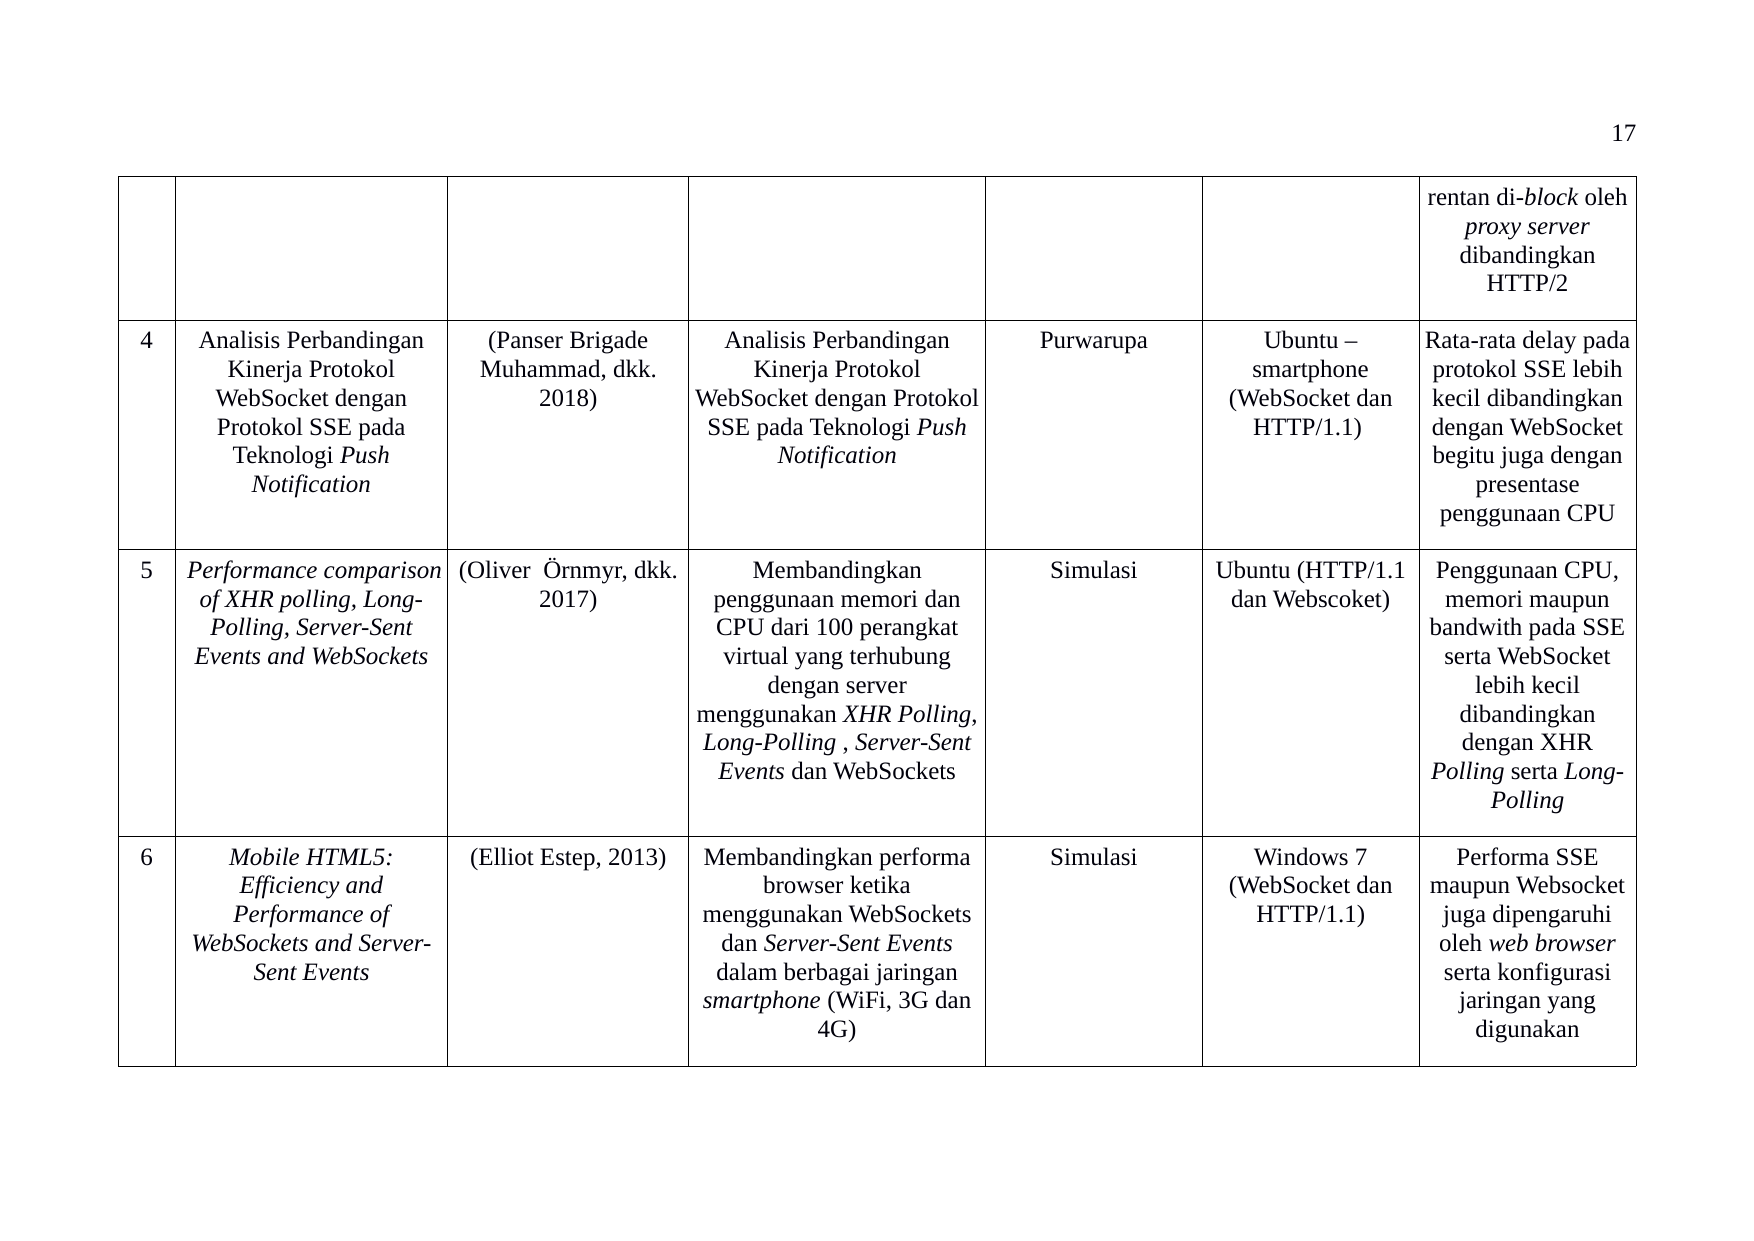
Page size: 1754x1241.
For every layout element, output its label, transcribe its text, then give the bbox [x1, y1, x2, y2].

table_cell [176, 177, 447, 319]
table_cell (Panser Brigade Muhammad, dkk. 2018) [448, 321, 688, 549]
table_cell Windows 7 (WebSocket dan HTTP/1.1) [1203, 837, 1419, 1066]
table_cell rentan di-block oleh proxy server dibandingkan HTTP/2 [1420, 177, 1636, 319]
table_cell Performa SSE maupun Websocket juga dipengaruhi oleh web browser serta konfigurasi jaringan yang digunakan [1420, 837, 1636, 1066]
table_cell 4 [119, 321, 175, 549]
table_cell Analisis Perbandingan Kinerja Protokol WebSocket dengan Protokol SSE pada Teknologi Push Notification [689, 321, 985, 549]
table_cell [689, 177, 985, 319]
table_cell Purwarupa [986, 321, 1202, 549]
table_cell 6 [119, 837, 175, 1066]
table_cell Mobile HTML5: Efficiency and Performance of WebSockets and Server-Sent Events [176, 837, 447, 1066]
table_cell 5 [119, 550, 175, 836]
table_cell [986, 177, 1202, 319]
table_cell (Oliver Örnmyr, dkk. 2017) [448, 550, 688, 836]
table_cell Simulasi [986, 550, 1202, 836]
table_cell (Elliot Estep, 2013) [448, 837, 688, 1066]
table_cell [119, 177, 175, 319]
table_cell Membandingkan penggunaan memori dan CPU dari 100 perangkat virtual yang terhubung dengan server menggunakan XHR Polling, Long-Polling , Server-Sent Events dan WebSockets [689, 550, 985, 836]
table_cell Rata-rata delay pada protokol SSE lebih kecil dibandingkan dengan WebSocket begitu juga dengan presentase penggunaan CPU [1420, 321, 1636, 549]
table_cell [1203, 177, 1419, 319]
table_cell Performance comparison of XHR polling, Long-Polling, Server-Sent Events and WebSockets [176, 550, 447, 836]
table_cell Simulasi [986, 837, 1202, 1066]
table_cell Membandingkan performa browser ketika menggunakan WebSockets dan Server-Sent Events dalam berbagai jaringan smartphone (WiFi, 3G dan 4G) [689, 837, 985, 1066]
table_cell Ubuntu (HTTP/1.1 dan Webscoket) [1203, 550, 1419, 836]
table_cell Analisis Perbandingan Kinerja Protokol WebSocket dengan Protokol SSE pada Teknologi Push Notification [176, 321, 447, 549]
table_cell Penggunaan CPU, memori maupun bandwith pada SSE serta WebSocket lebih kecil dibandingkan dengan XHR Polling serta Long-Polling [1420, 550, 1636, 836]
table_cell [448, 177, 688, 319]
table_cell Ubuntu – smartphone (WebSocket dan HTTP/1.1) [1203, 321, 1419, 549]
